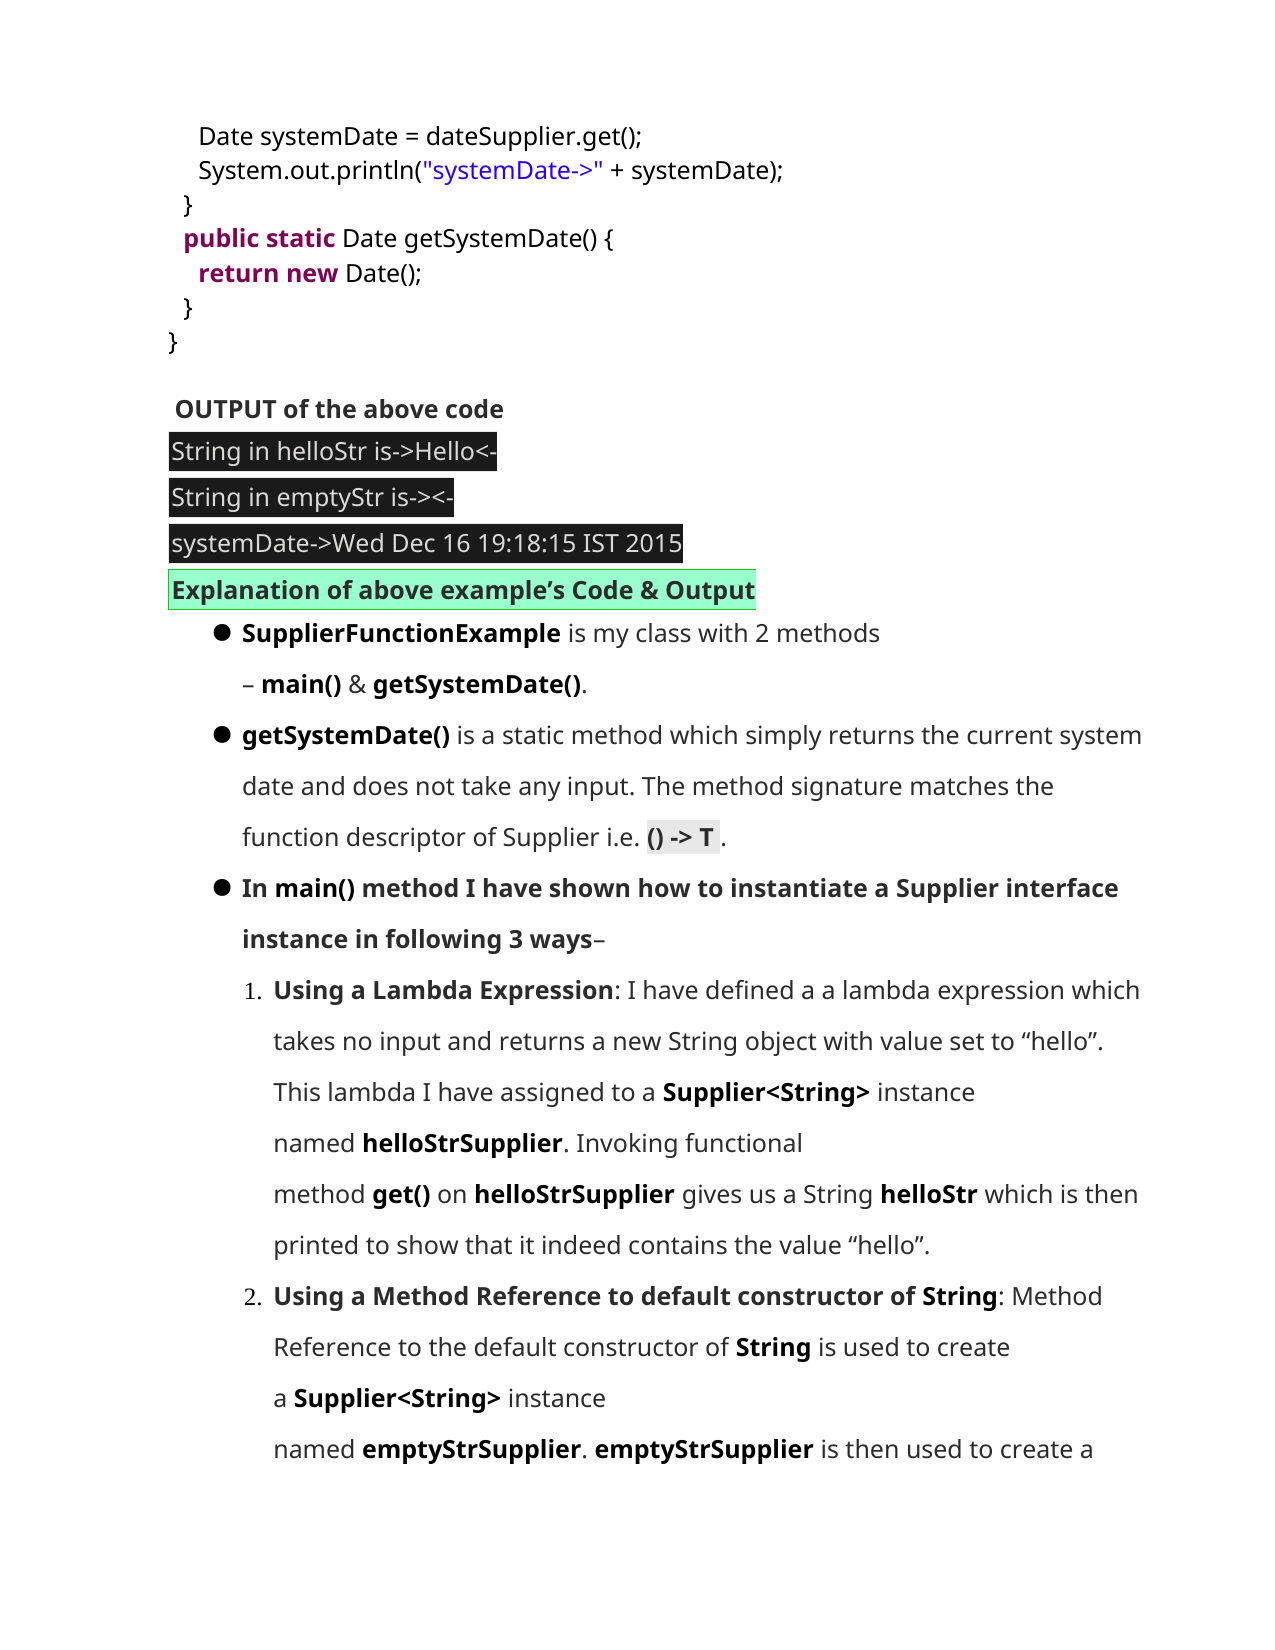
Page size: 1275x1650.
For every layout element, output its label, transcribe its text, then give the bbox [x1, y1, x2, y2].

list getSystemDate() is a static method which simply returns the current system date and does not take any input. The method signature matches the function descriptor of Supplier i.e. () -> T . [212, 718, 1155, 854]
list In main() method I have shown how to instantiate a Supplier interface instance in following 3 ways– [212, 871, 1155, 956]
text Explanation of above example’s Code & Output [169, 569, 1155, 609]
text String in helloStr is->Hello<- String in emptyStr is-><- systemDate->Wed Dec 16 19:18:15 IST 2015 [168, 431, 1155, 563]
list SupplierFunctionExample is my class with 2 methods – main() & getSystemDate(). [212, 616, 1155, 701]
table_header Date systemDate = dateSupplier.get(); System.out.println("systemDate->" + systemDate); } public static Date getSystemDate() { return new Date(); } } [168, 118, 1141, 358]
list Using a Lambda Expression: I have defined a a lambda expression which takes no input and returns a new String object with value set to “hello”. This lambda I have assigned to a Supplier<String> instance named helloStrSupplier. Invoking functional method get() on helloStrSupplier gives us a String helloStr which is then printed to show that it indeed contains the value “hello”. [243, 973, 1155, 1262]
text OUTPUT of the above code [168, 392, 1155, 426]
list Using a Method Reference to default constructor of String: Method Reference to the default constructor of String is used to create a Supplier<String> instance named emptyStrSupplier. emptyStrSupplier is then used to create a [243, 1279, 1155, 1466]
